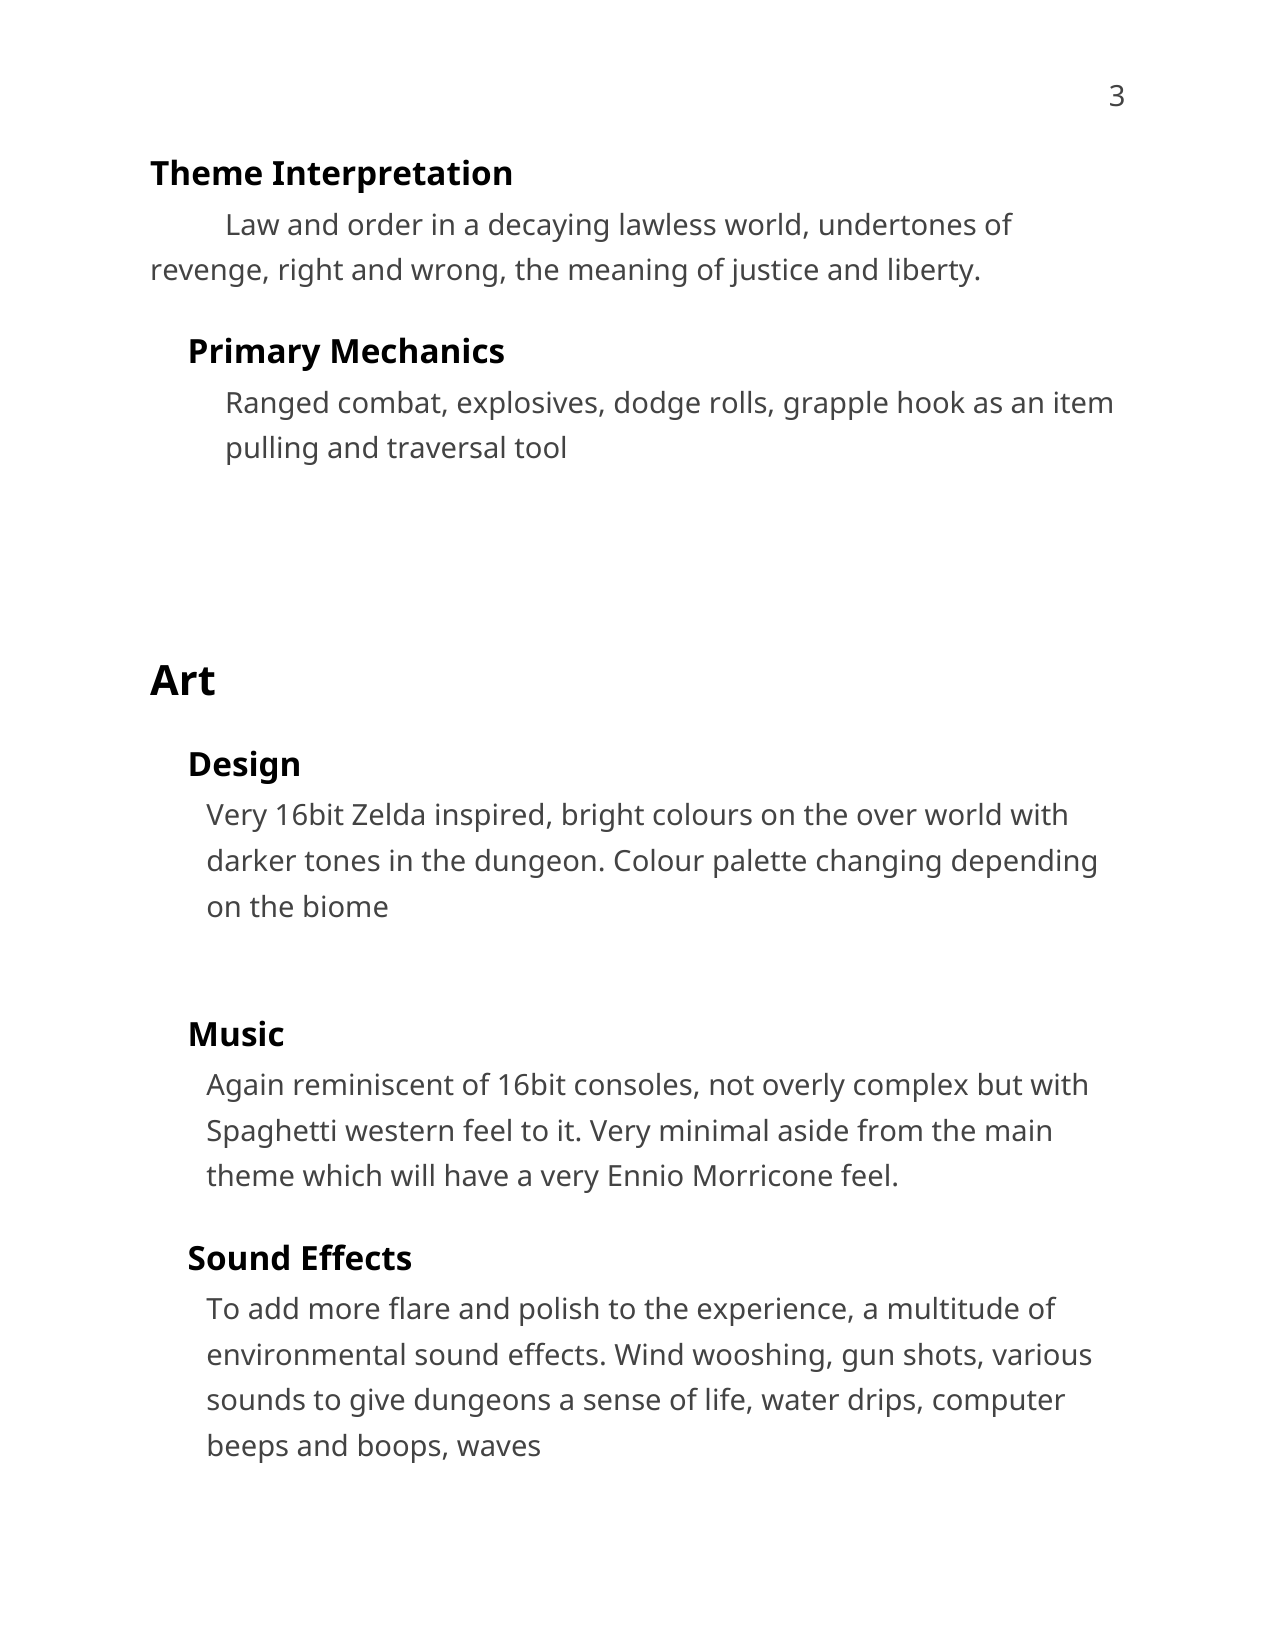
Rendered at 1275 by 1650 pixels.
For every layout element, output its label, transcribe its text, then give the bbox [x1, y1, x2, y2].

subtitle Sound Effects [187, 1234, 1125, 1280]
text Very 16bit Zelda inspired, bright colours on the over world with darker tones in the dungeon. Colour palette changing depending on the biome [206, 794, 1125, 926]
text Ranged combat, explosives, dodge rolls, grapple hook as an item pulling and traversal tool [150, 382, 1125, 467]
text To add more flare and polish to the experience, a multitude of environmental sound effects. Wind wooshing, gun shots, various sounds to give dungeons a sense of life, water drips, computer beeps and boops, waves [206, 1288, 1125, 1465]
text Law and order in a decaying lawless world, undertones of revenge, right and wrong, the meaning of justice and liberty. [150, 204, 1125, 289]
text Again reminiscent of 16bit consoles, not overly complex but with Spaghetti western feel to it. Very minimal aside from the main theme which will have a very Ennio Morricone feel. [206, 1064, 1125, 1195]
subtitle Design [187, 741, 1125, 786]
subtitle Primary Mechanics [187, 328, 1125, 374]
subtitle Art [150, 651, 1125, 707]
subtitle Theme Interpretation [150, 150, 1125, 195]
subtitle Music [187, 1010, 1125, 1056]
